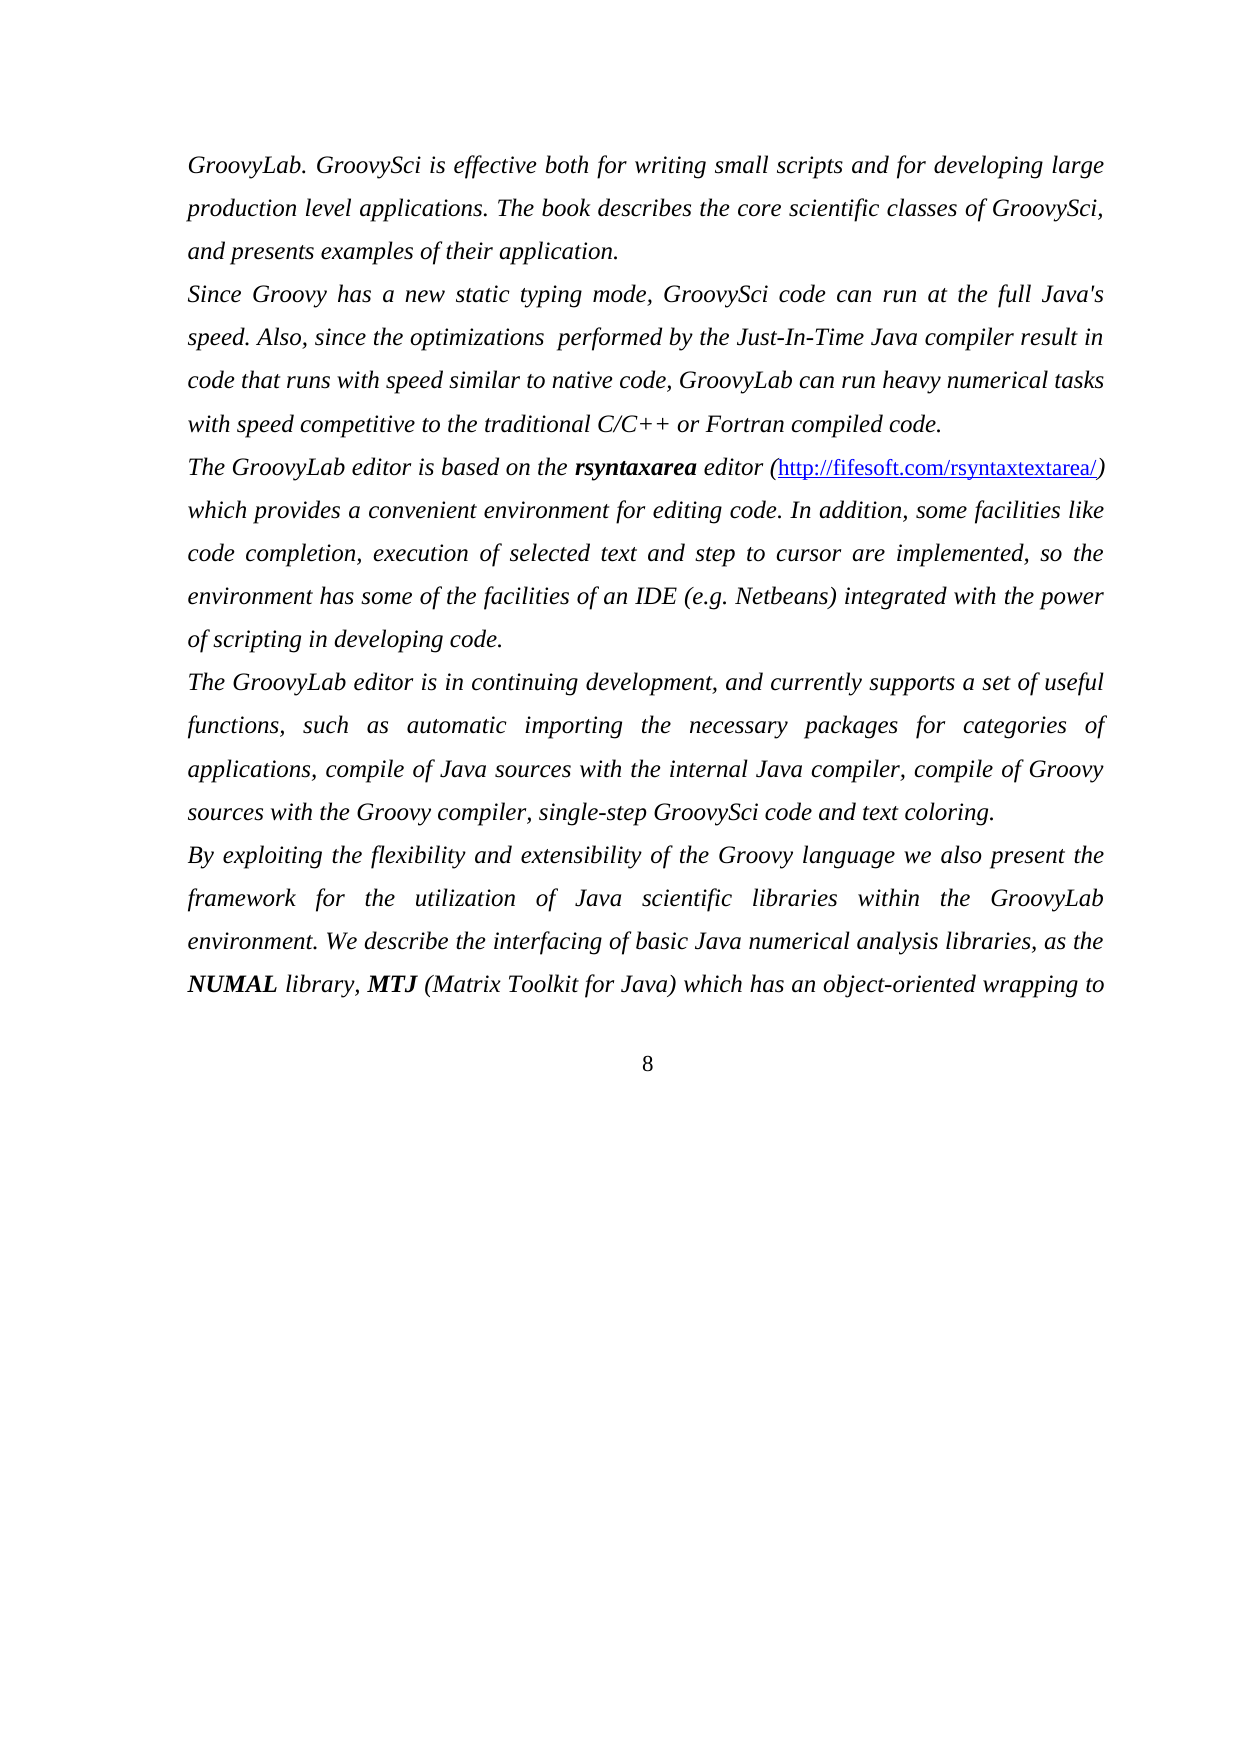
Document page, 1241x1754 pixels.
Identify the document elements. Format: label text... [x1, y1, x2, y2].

text The GroovyLab editor is in continuing development, and currently supports a set of useful functions, such as automatic importing the necessary packages for categories of applications, compile of Java sources with the internal Java compiler, compile of Groovy sources with the Groovy compiler, single-step GroovySci code and text coloring. [187, 667, 1108, 826]
text The GroovyLab editor is based on the rsyntaxarea editor (http://fifesoft.com/rsyntaxtextarea/) which provides a convenient environment for editing code. In addition, some facilities like code completion, execution of selected text and step to cursor are implemented, so the environment has some of the facilities of an IDE (e.g. Netbeans) integrated with the power of scripting in developing code. [187, 452, 1108, 653]
text GroovyLab. GroovySci is effective both for writing small scripts and for developing large production level applications. The book describes the core scientific classes of GroovySci, and presents examples of their application. [187, 150, 1108, 265]
text By exploiting the flexibility and extensibility of the Groovy language we also present the framework for the utilization of Java scientific libraries within the GroovyLab environment. We describe the interfacing of basic Java numerical analysis libraries, as the NUMAL library, MTJ (Matrix Toolkit for Java) which has an object-oriented wrapping to [187, 840, 1108, 998]
text Since Groovy has a new static typing mode, GroovySci code can run at the full Java's speed. Also, since the optimizations performed by the Just-In-Time Java compiler result in code that runs with speed similar to native code, GroovyLab can run heavy numerical tasks with speed competitive to the traditional C/C++ or Fortran compiled code. [187, 279, 1108, 437]
